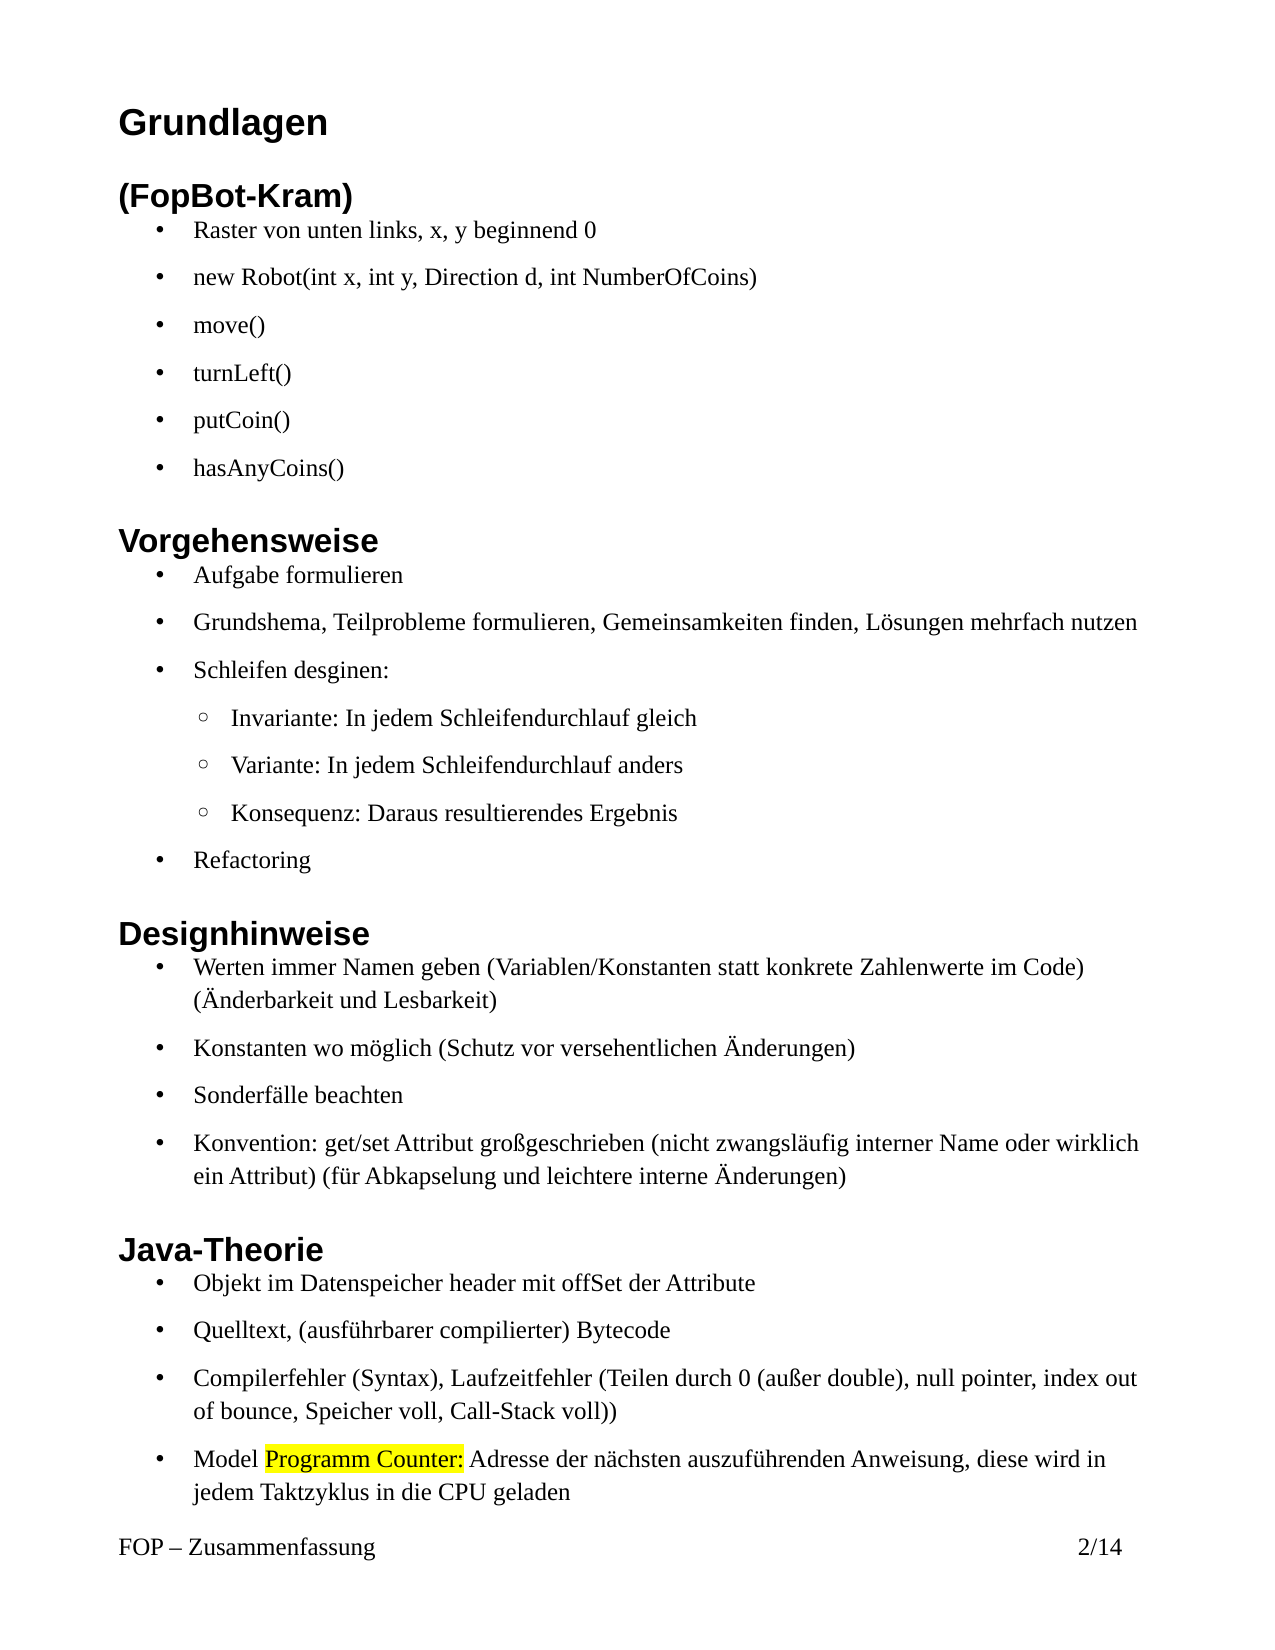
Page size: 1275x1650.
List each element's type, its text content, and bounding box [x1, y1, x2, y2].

list Objekt im Datenspeicher header mit offSet der Attribute [156, 1268, 1157, 1297]
list Konstanten wo möglich (Schutz vor versehentlichen Änderungen) [156, 1033, 1157, 1062]
list Werten immer Namen geben (Variablen/Konstanten statt konkrete Zahlenwerte im Code) (Änderbarkeit und Lesbarkeit) [156, 952, 1157, 1014]
list Raster von unten links, x, y beginnend 0 [156, 215, 1157, 244]
list Compilerfehler (Syntax), Laufzeitfehler (Teilen durch 0 (außer double), null pointer, index out of bounce, Speicher voll, Call-Stack voll)) [156, 1363, 1157, 1425]
list Quelltext, (ausführbarer compilierter) Bytecode [156, 1316, 1157, 1344]
subtitle (FopBot-Kram) [118, 176, 1157, 215]
list Invariante: In jedem Schleifendurchlauf gleich [193, 703, 1157, 731]
subtitle Grundlagen [118, 100, 1157, 143]
list move() [156, 310, 1157, 339]
list putCoin() [156, 405, 1157, 434]
list Sonderfälle beachten [156, 1081, 1157, 1109]
list Model Programm Counter: Adresse der nächsten auszuführenden Anweisung, diese wird in jedem Taktzyklus in die CPU geladen [156, 1444, 1157, 1506]
list Schleifen desginen: [156, 655, 1157, 684]
list new Robot(int x, int y, Direction d, int NumberOfCoins) [156, 262, 1157, 291]
list Konsequenz: Daraus resultierendes Ergebnis [193, 798, 1157, 827]
list Grundshema, Teilprobleme formulieren, Gemeinsamkeiten finden, Lösungen mehrfach nutzen [156, 607, 1157, 636]
list Refactoring [156, 845, 1157, 874]
subtitle Java-Theorie [118, 1229, 1157, 1268]
subtitle Vorgehensweise [118, 521, 1157, 560]
list Variante: In jedem Schleifendurchlauf anders [193, 750, 1157, 779]
subtitle Designhinweise [118, 914, 1157, 952]
list hasAnyCoins() [156, 453, 1157, 482]
list Aufgabe formulieren [156, 560, 1157, 588]
list Konvention: get/set Attribut großgeschrieben (nicht zwangsläufig interner Name oder wirklich ein Attribut) (für Abkapselung und leichtere interne Änderungen) [156, 1128, 1157, 1190]
list turnLeft() [156, 358, 1157, 386]
